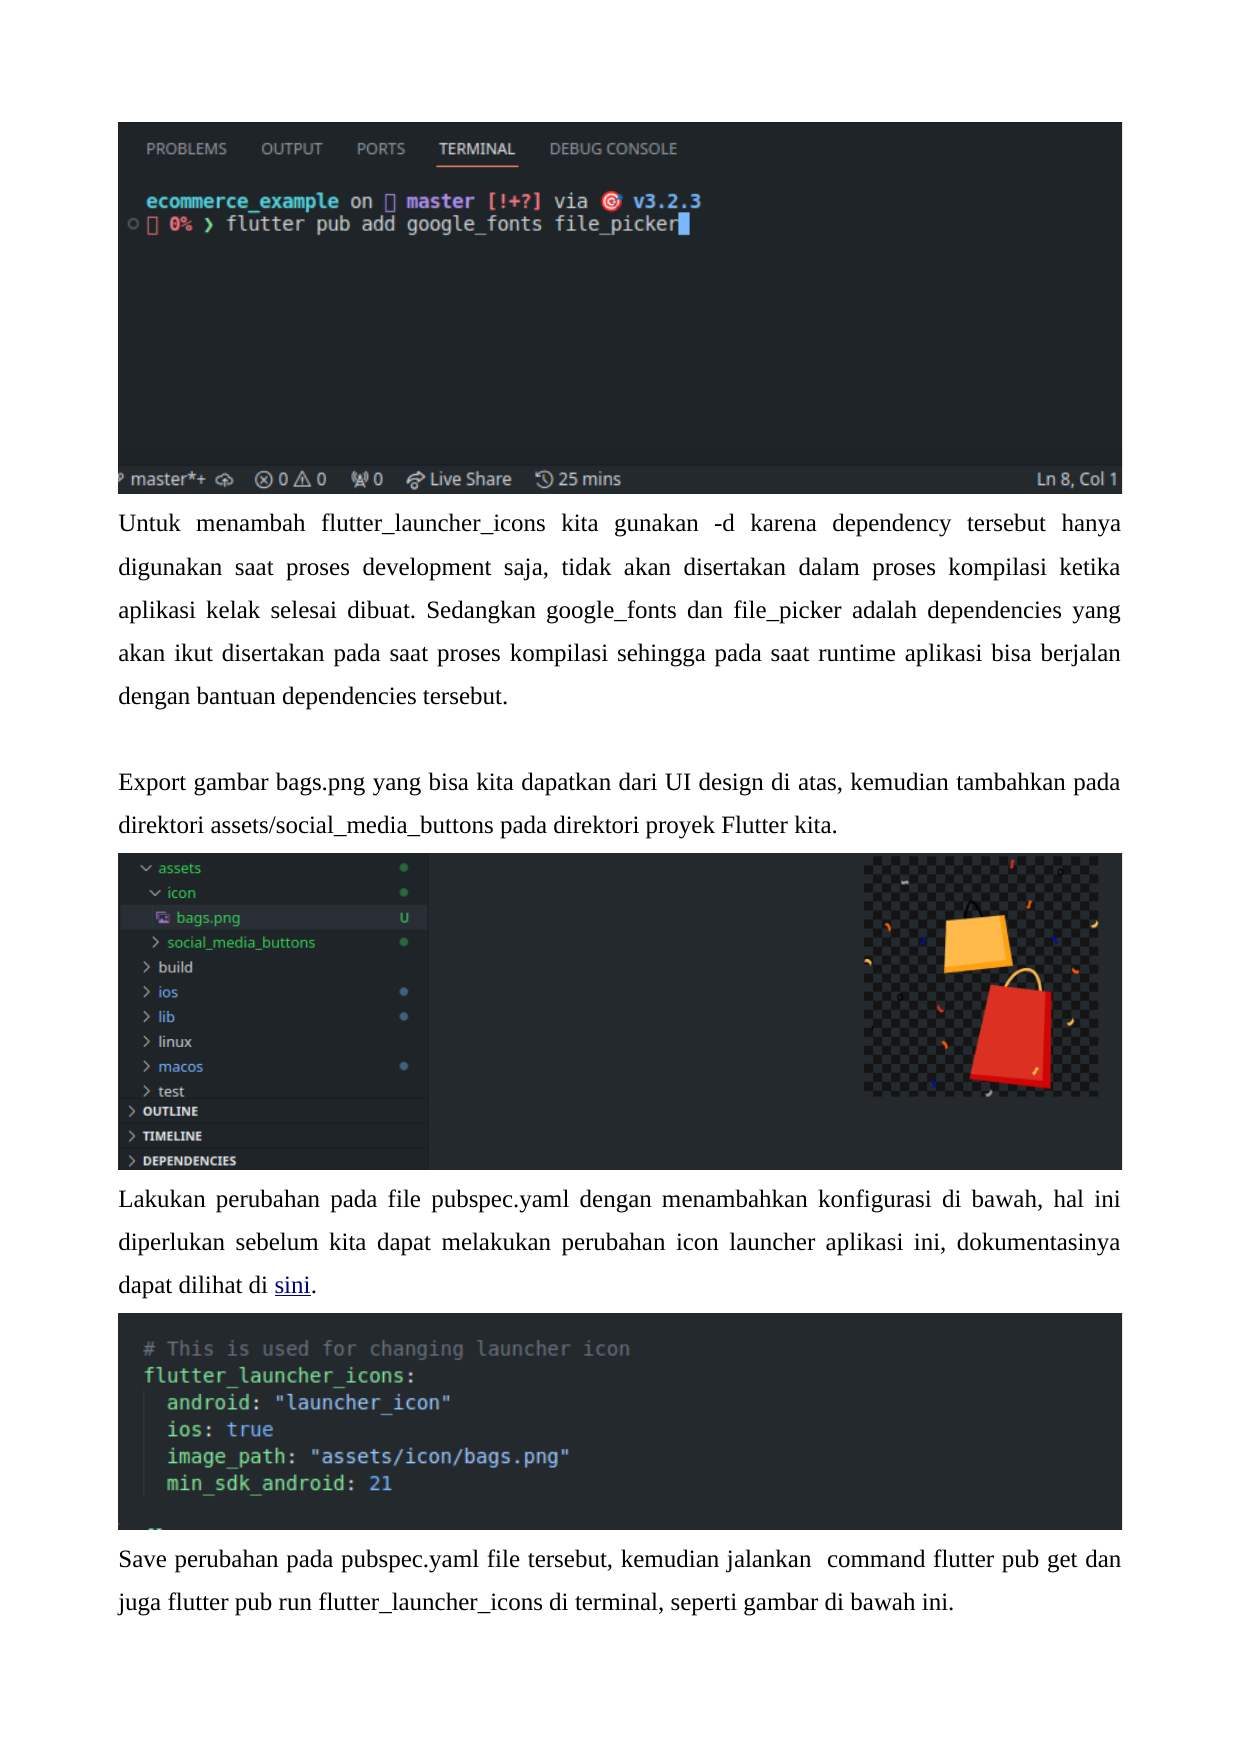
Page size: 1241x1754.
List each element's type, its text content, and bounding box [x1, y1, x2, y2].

picture [118, 122, 1123, 494]
text Save perubahan pada pubspec.yaml file tersebut, kemudian jalankan command flutter pub get dan juga flutter pub run flutter_launcher_icons di terminal, seperti gambar di bawah ini. [118, 1530, 1122, 1616]
picture [118, 853, 1123, 1170]
picture [118, 1313, 1123, 1530]
text Lakukan perubahan pada file pubspec.yaml dengan menambahkan konfigurasi di bawah, hal ini diperlukan sebelum kita dapat melakukan perubahan icon launcher aplikasi ini, dokumentasinya dapat dilihat di sini. [118, 1170, 1122, 1299]
text Export gambar bags.png yang bisa kita dapatkan dari UI design di atas, kemudian tambahkan pada direktori assets/social_media_buttons pada direktori proyek Flutter kita. [118, 767, 1122, 839]
text Untuk menambah flutter_launcher_icons kita gunakan -d karena dependency tersebut hanya digunakan saat proses development saja, tidak akan disertakan dalam proses kompilasi ketika aplikasi kelak selesai dibuat. Sedangkan google_fonts dan file_picker adalah dependencies yang akan ikut disertakan pada saat proses kompilasi sehingga pada saat runtime aplikasi bisa berjalan dengan bantuan dependencies tersebut. [118, 494, 1122, 710]
